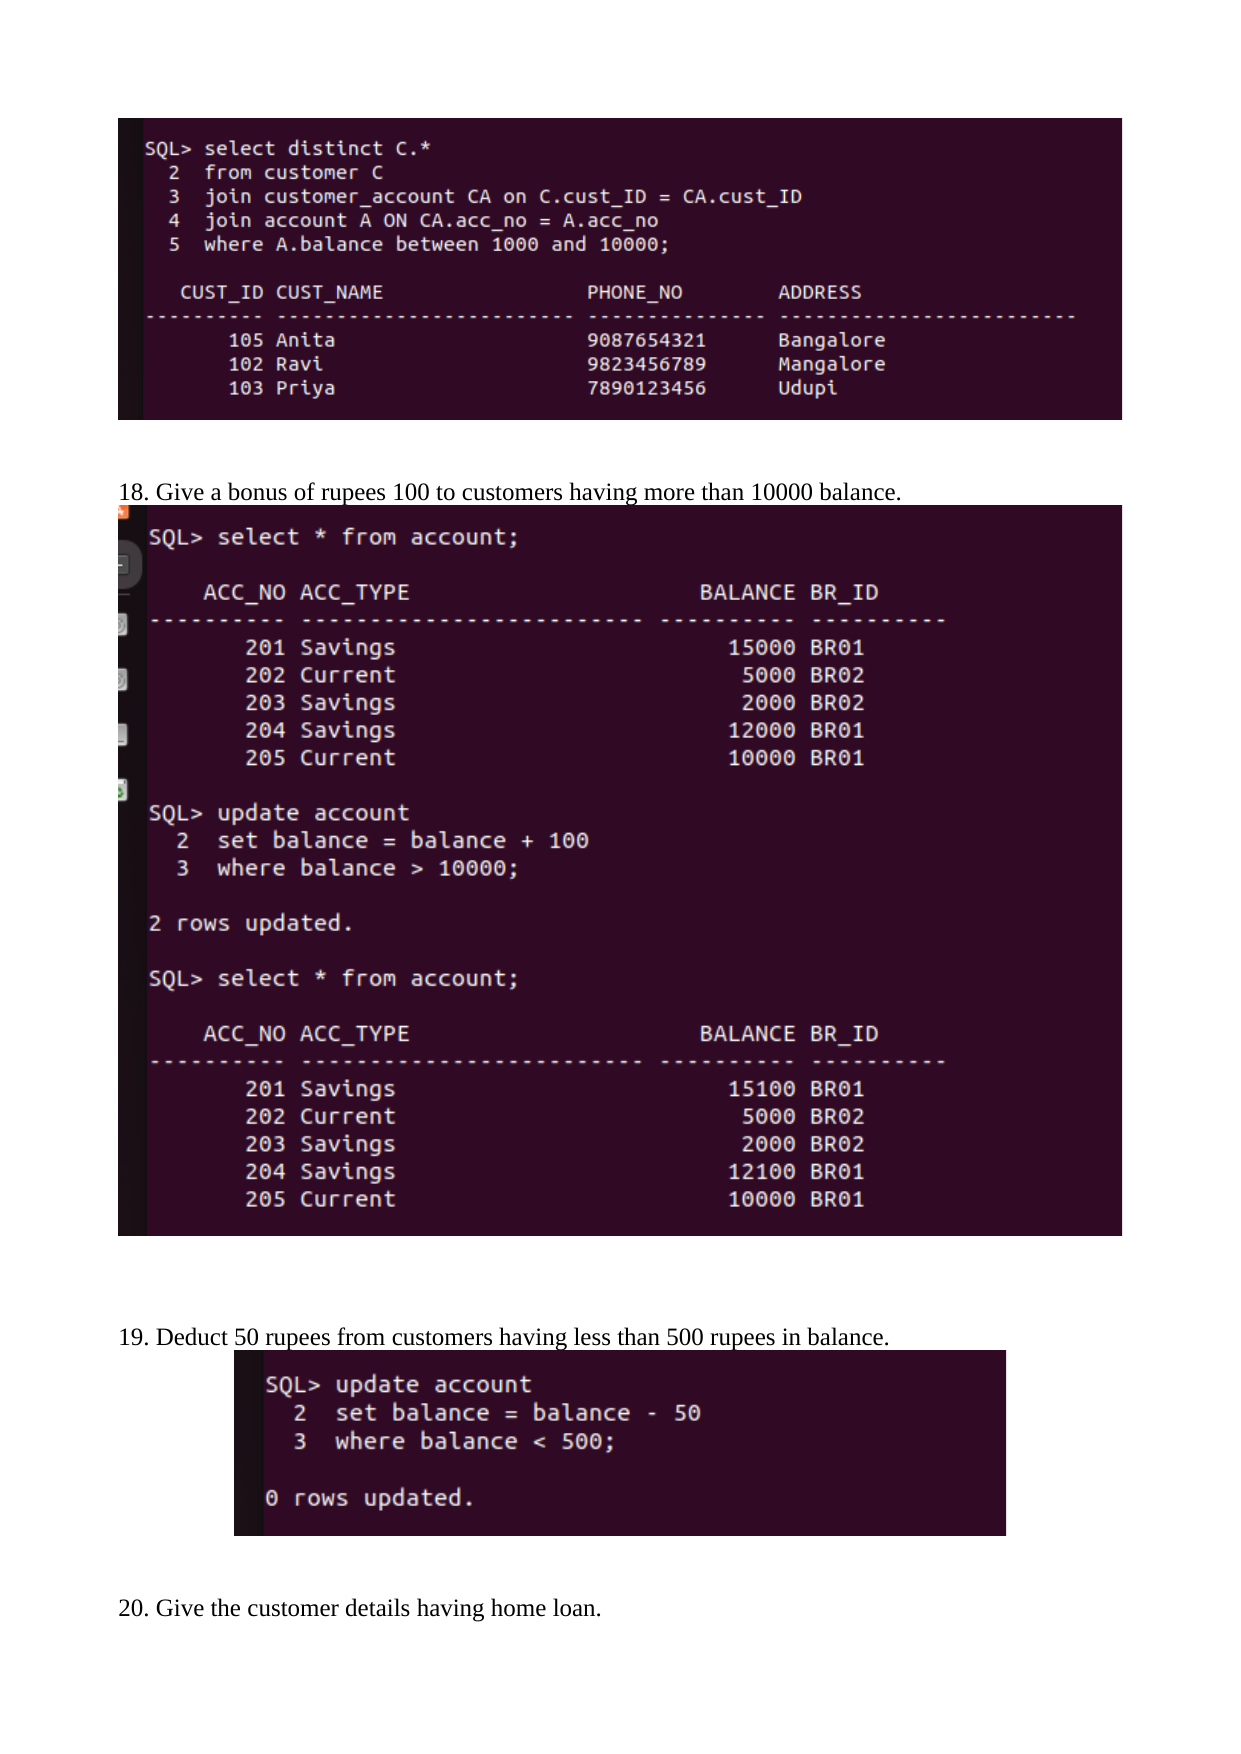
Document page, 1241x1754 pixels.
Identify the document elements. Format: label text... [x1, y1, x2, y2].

text 20. Give the customer details having home loan. [118, 1593, 1122, 1621]
picture [118, 118, 1123, 420]
picture [234, 1350, 1007, 1536]
picture [118, 505, 1123, 1236]
text 18. Give a bonus of rupees 100 to customers having more than 10000 balance. [118, 477, 1122, 505]
text 19. Deduct 50 rupees from customers having less than 500 rupees in balance. [118, 1322, 1122, 1351]
